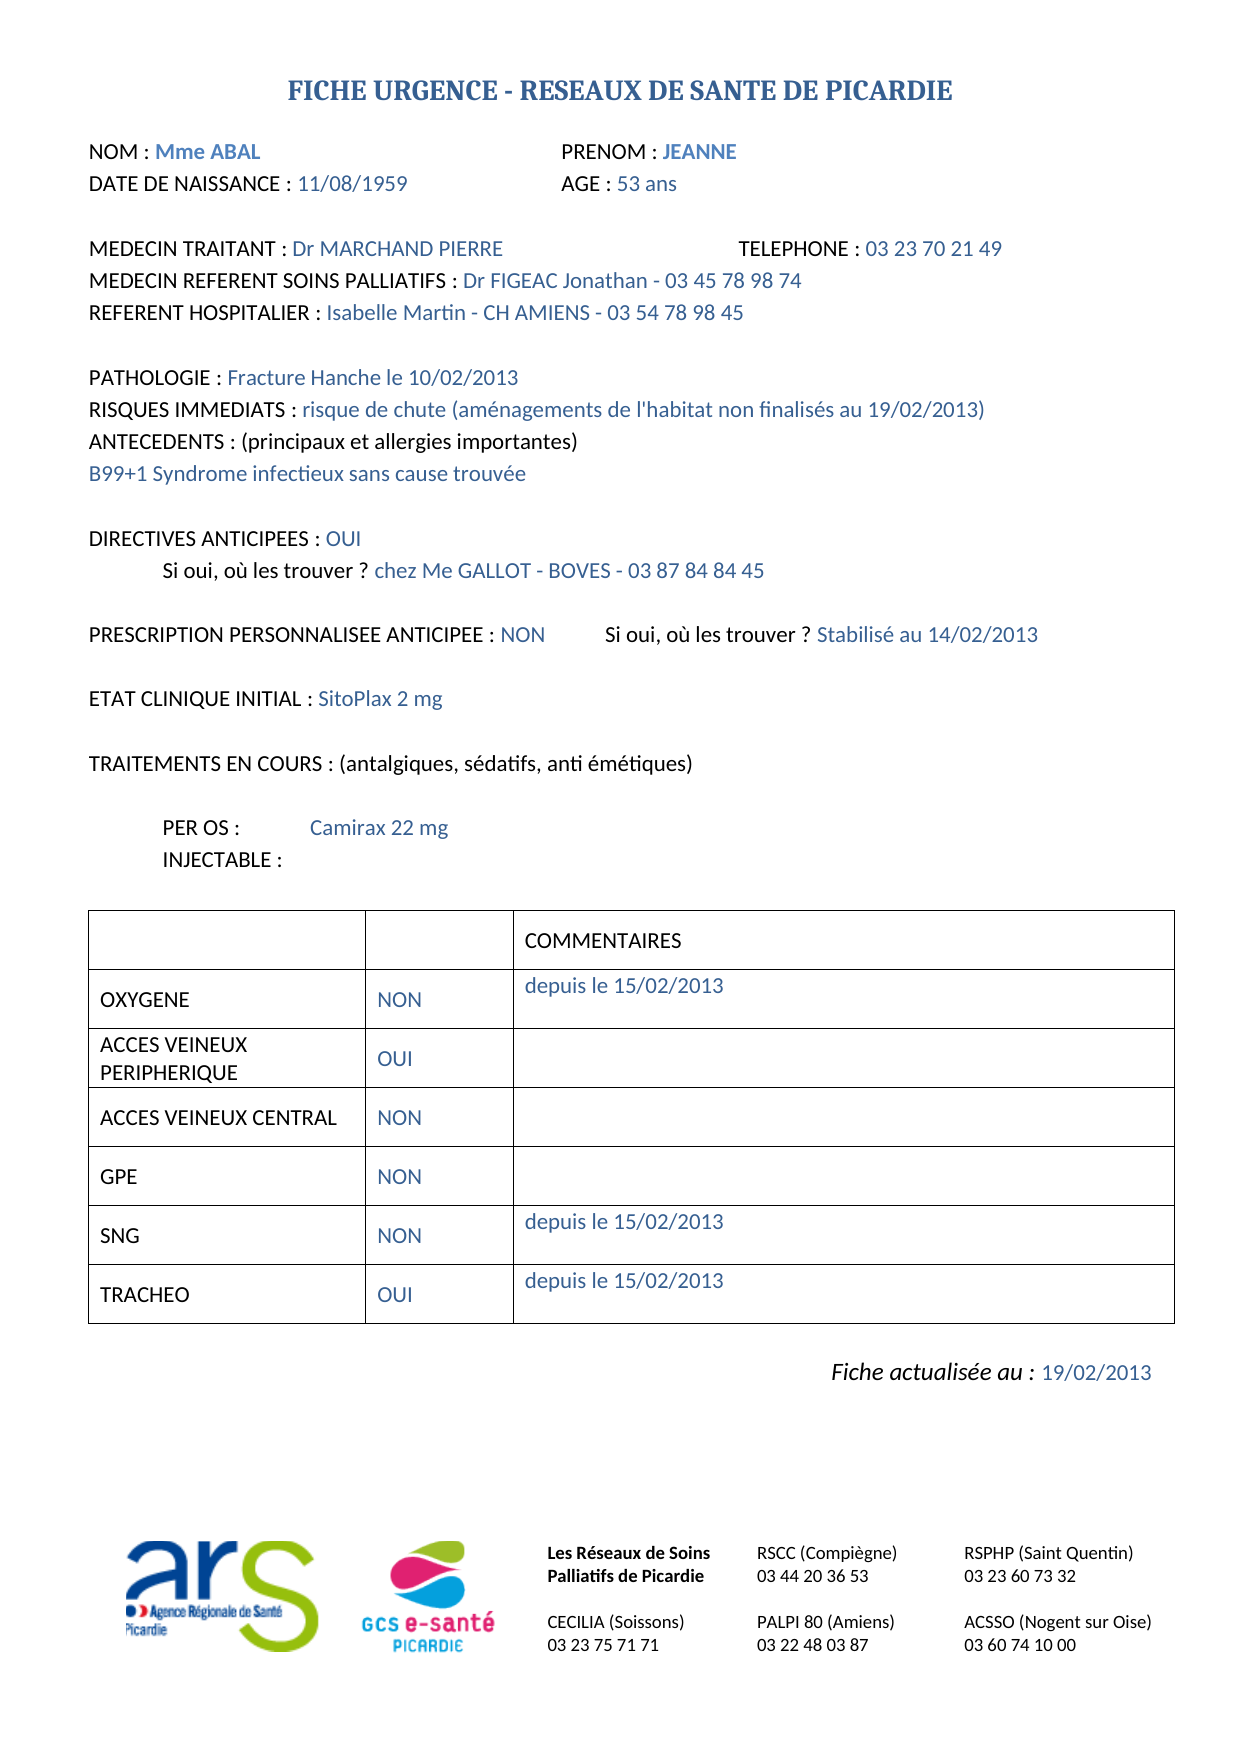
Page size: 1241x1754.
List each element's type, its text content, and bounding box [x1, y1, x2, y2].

text DIRECTIVES ANTICIPEES : OUI [89, 524, 1152, 552]
table_cell ACCES VEINEUX PERIPHERIQUE [89, 1029, 365, 1087]
table_cell depuis le 15/02/2013 [514, 1206, 1174, 1264]
table_cell [514, 1147, 1174, 1205]
text RISQUES IMMEDIATS : risque de chute (aménagements de l'habitat non finalisés au 19/02/2013) [89, 395, 1152, 423]
text B99+1 Syndrome infectieux sans cause trouvée [89, 459, 1152, 487]
text Fiche actualisée au : 19/02/2013 [89, 1357, 1152, 1387]
picture [345, 1541, 513, 1657]
table_cell depuis le 15/02/2013 [514, 1265, 1174, 1323]
text MEDECIN REFERENT SOINS PALLIATIFS : Dr FIGEAC Jonathan - 03 45 78 98 74 [89, 266, 1152, 294]
text PRESCRIPTION PERSONNALISEE ANTICIPEE : NON Si oui, où les trouver ? Stabilisé au 14/02/2013 [89, 620, 1152, 648]
table_cell TRACHEO [89, 1265, 365, 1323]
table_cell OXYGENE [89, 970, 365, 1028]
table_header COMMENTAIRES [514, 911, 1174, 969]
text PATHOLOGIE : Fracture Hanche le 10/02/2013 [89, 363, 1152, 391]
table_cell NON [366, 970, 513, 1028]
table_cell [514, 1088, 1174, 1146]
text ETAT CLINIQUE INITIAL : SitoPlax 2 mg [89, 684, 1152, 713]
table_cell [514, 1029, 1174, 1087]
table_cell NON [366, 1088, 513, 1146]
text INJECTABLE : [89, 846, 1152, 873]
text ANTECEDENTS : (principaux et allergies importantes) [89, 427, 1152, 455]
text PER OS : Camirax 22 mg [89, 813, 1152, 841]
table_cell NON [366, 1206, 513, 1264]
subtitle FICHE URGENCE - RESEAUX DE SANTE DE PICARDIE [89, 74, 1152, 107]
table_cell depuis le 15/02/2013 [514, 970, 1174, 1028]
table_header [89, 911, 365, 969]
table_cell OUI [366, 1265, 513, 1323]
table_cell NON [366, 1147, 513, 1205]
text REFERENT HOSPITALIER : Isabelle Martin - CH AMIENS - 03 54 78 98 45 [89, 298, 1152, 326]
table_header [366, 911, 513, 969]
table_cell OUI [366, 1029, 513, 1087]
table_cell SNG [89, 1206, 365, 1264]
text TRAITEMENTS EN COURS : (antalgiques, sédatifs, anti émétiques) [89, 749, 1152, 777]
text DATE DE NAISSANCE : 11/08/1959 AGE : 53 ans [89, 169, 1152, 198]
picture [126, 1541, 320, 1652]
table_cell ACCES VEINEUX CENTRAL [89, 1088, 365, 1146]
table_cell GPE [89, 1147, 365, 1205]
text MEDECIN TRAITANT : Dr MARCHAND PIERRE TELEPHONE : 03 23 70 21 49 [89, 234, 1152, 262]
text Si oui, où les trouver ? chez Me GALLOT - BOVES - 03 87 84 84 45 [89, 556, 1152, 584]
text NOM : Mme ABAL PRENOM : JEANNE [89, 137, 1152, 165]
